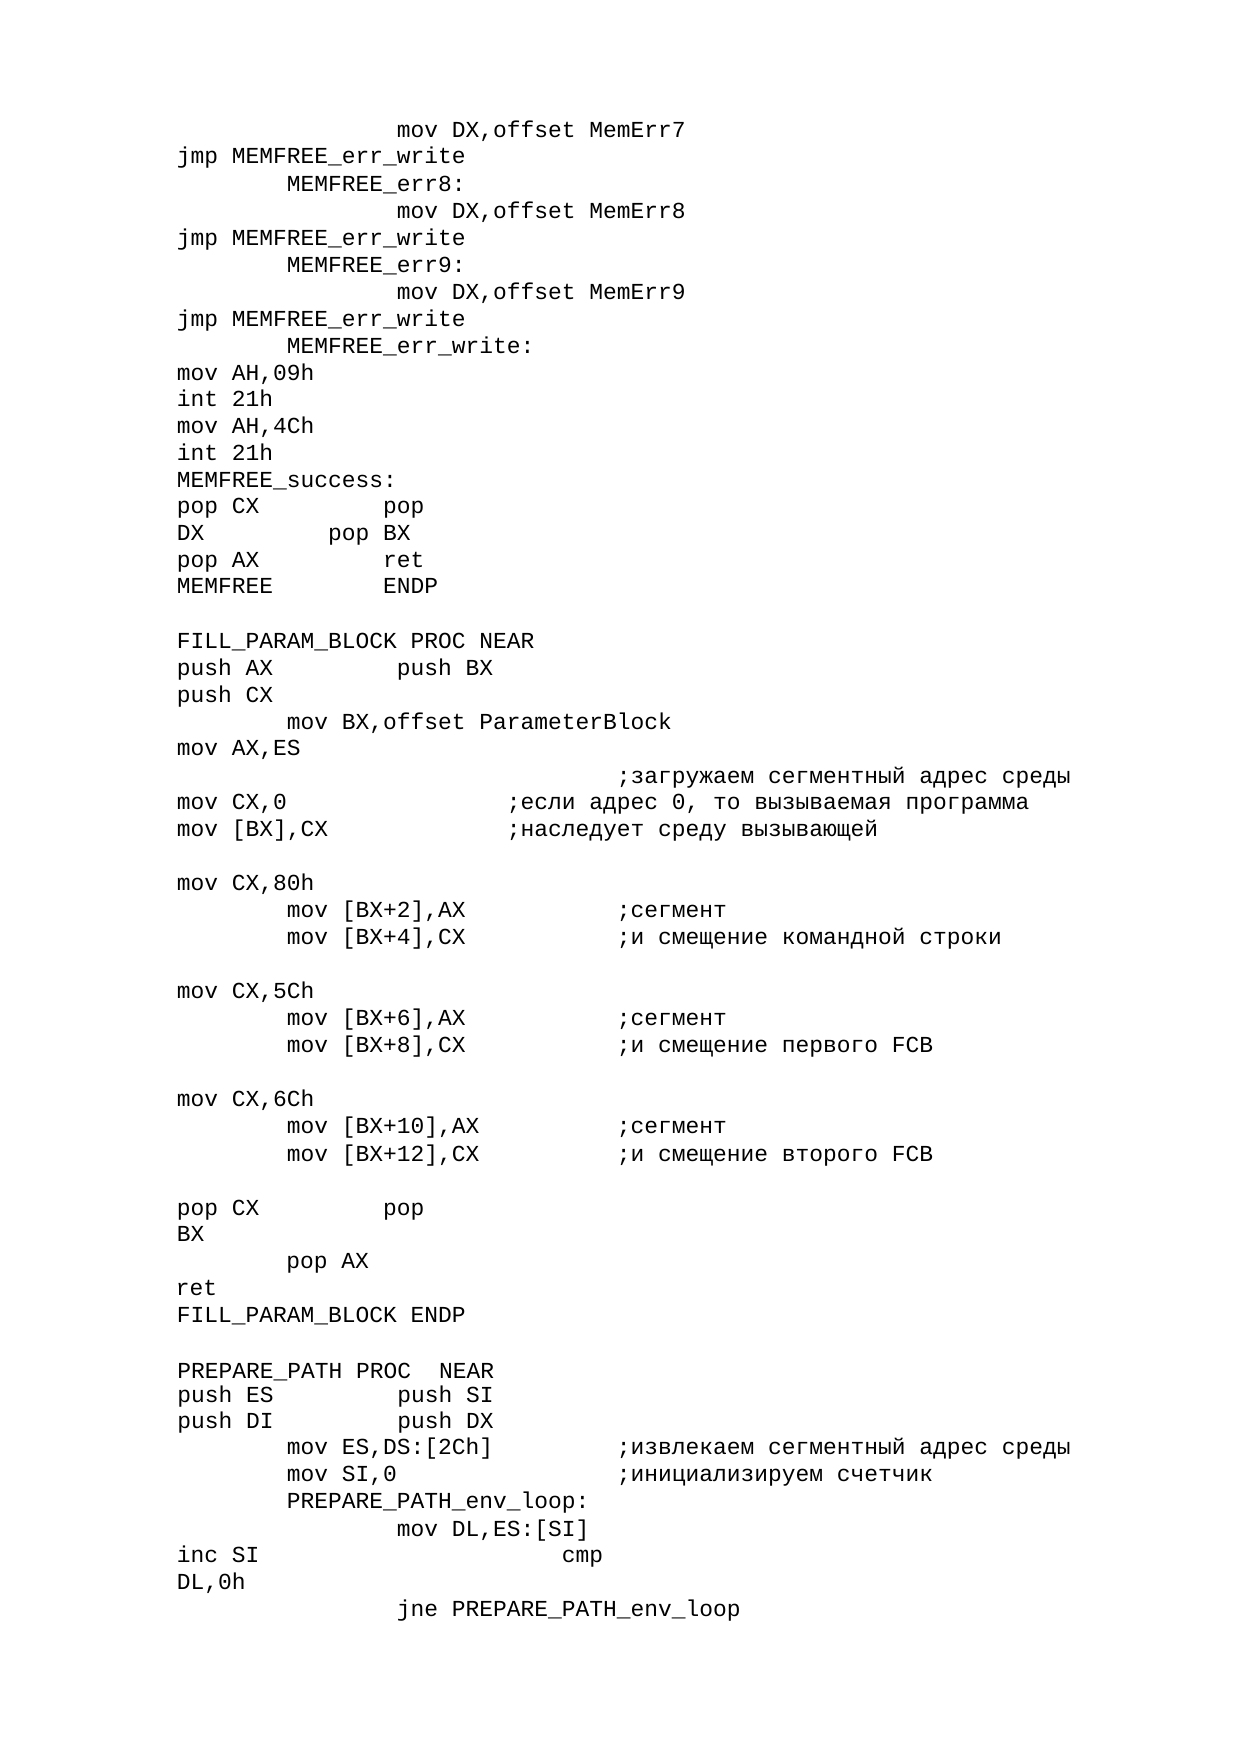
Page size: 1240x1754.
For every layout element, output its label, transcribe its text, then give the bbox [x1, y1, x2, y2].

text mov [BX+8],CX ;и смещение первого FCB [177, 1034, 1182, 1060]
text mov SI,0 ;инициализируем счетчик [177, 1463, 1182, 1489]
text FILL_PARAM_BLOCK ENDP [177, 1303, 1182, 1329]
text mov DX,offset MemErr9 jmp MEMFREE_err_write [177, 280, 741, 333]
text mov ES,DS:[2Ch] ;извлекаем сегментный адрес среды [177, 1436, 1182, 1461]
text PREPARE_PATH PROC NEAR push ES push SI push DI push DX [177, 1358, 494, 1436]
text pop AX ret [176, 1250, 425, 1302]
text mov BX,offset ParameterBlock mov AX,ES [177, 710, 727, 763]
text mov CX,80h [177, 844, 480, 897]
text mov [BX+4],CX ;и смещение командной строки [177, 926, 1182, 951]
text jne PREPARE_PATH_env_loop [177, 1598, 1182, 1623]
text mov [BX+2],AX ;сегмент [177, 898, 1182, 924]
text mov CX,6Ch [177, 1061, 480, 1113]
text ;загружаем сегментный адрес среды mov CX,0 ;если адрес 0, то вызываемая программа mov [BX],CX ;наследует среду вызывающей [177, 764, 1141, 843]
text MEMFREE_err8: [177, 172, 1182, 198]
text MEMFREE_success: pop CX pop DX pop BX pop AX ret MEMFREE ENDP [177, 468, 439, 601]
text PREPARE_PATH_env_loop: [177, 1490, 1182, 1516]
text mov [BX+6],AX ;сегмент [177, 1007, 1182, 1032]
text FILL_PARAM_BLOCK PROC NEAR push AX push BX push CX [177, 629, 535, 709]
text mov CX,5Ch [177, 953, 480, 1005]
text MEMFREE_err_write: mov AH,09h int 21h mov AH,4Ch int 21h [177, 334, 535, 467]
text mov DL,ES:[SI] inc SI cmp DL,0h [177, 1517, 604, 1596]
text mov [BX+12],CX ;и смещение второго FCB [177, 1142, 1182, 1168]
text mov DX,offset MemErr8 jmp MEMFREE_err_write [177, 199, 741, 252]
text MEMFREE_err9: [177, 253, 1182, 279]
text mov DX,offset MemErr7 jmp MEMFREE_err_write [177, 118, 741, 171]
text mov [BX+10],AX ;сегмент [177, 1115, 1182, 1141]
text pop CX pop BX [177, 1169, 438, 1248]
